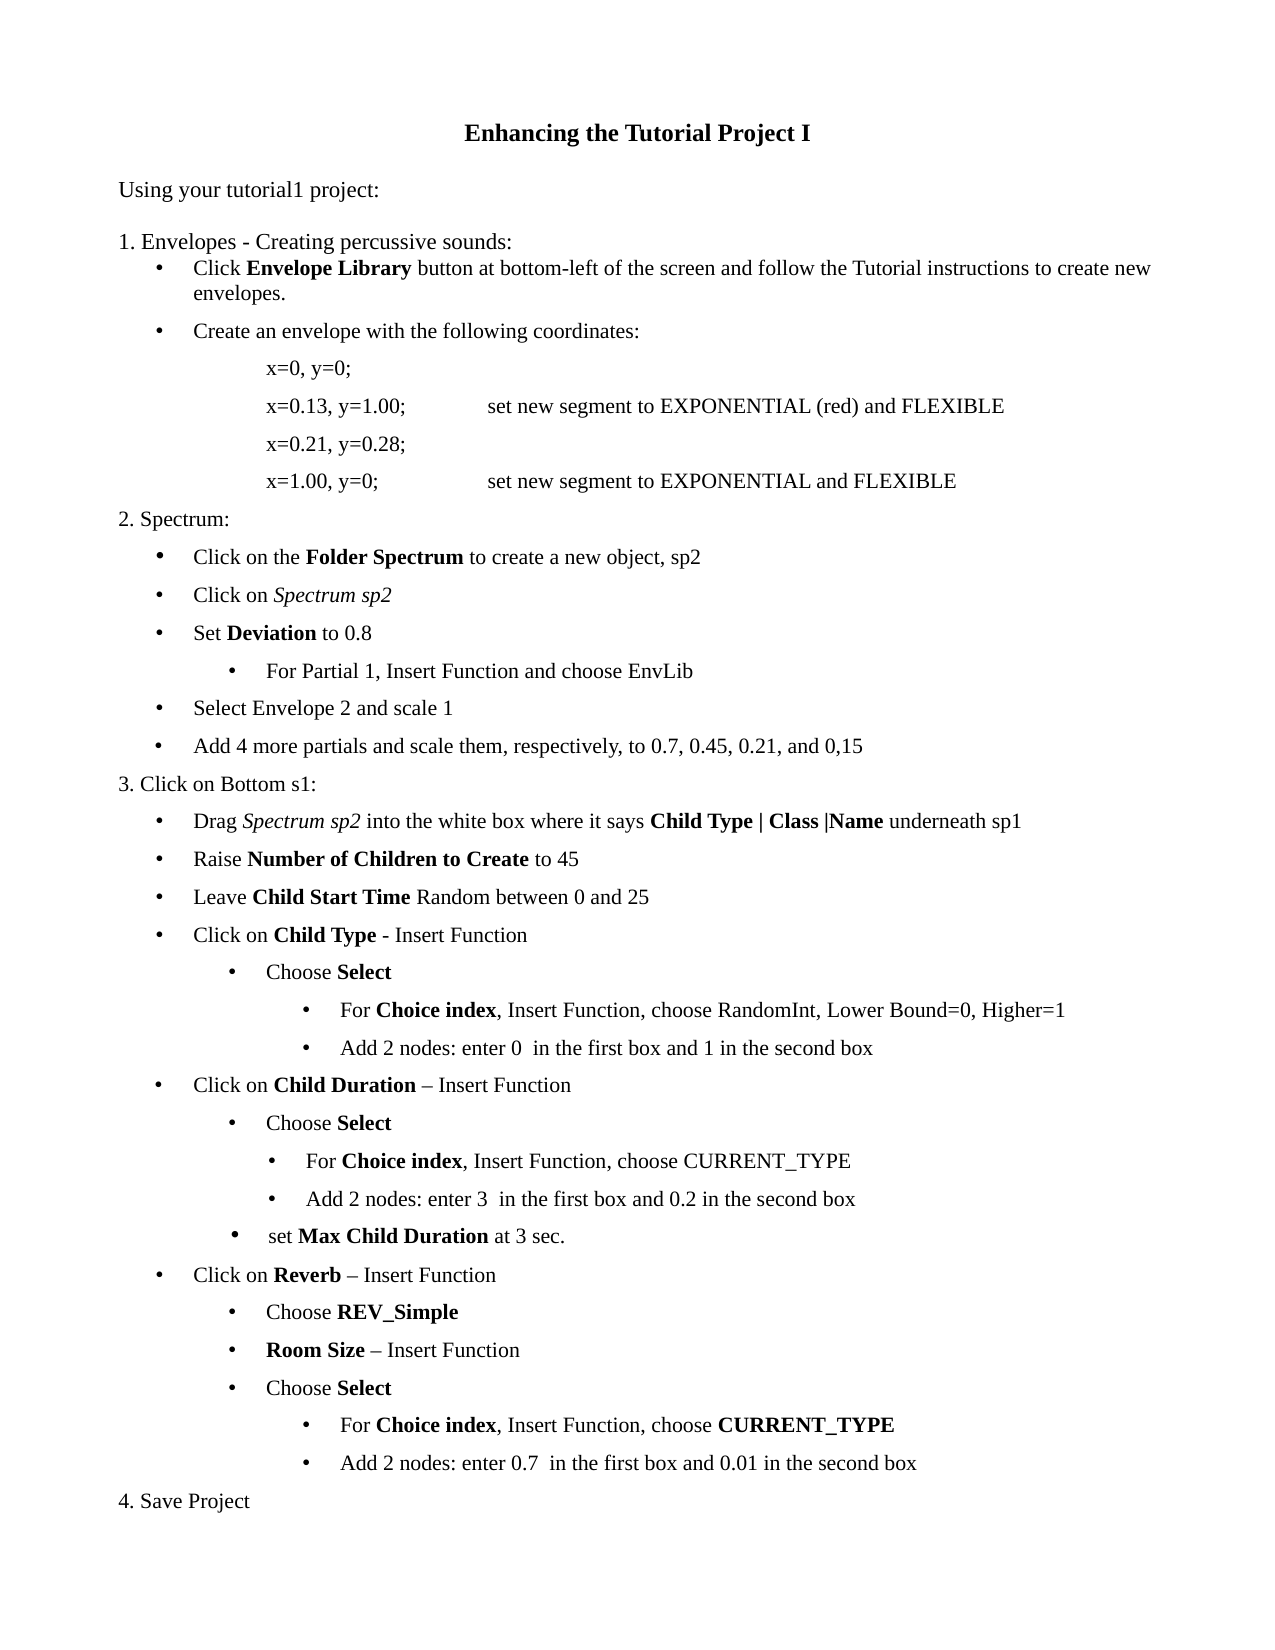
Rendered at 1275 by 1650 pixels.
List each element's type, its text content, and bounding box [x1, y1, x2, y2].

list Choose Select [228, 1110, 1157, 1135]
list Choose Select [228, 1375, 1157, 1400]
list Leave Child Start Time Random between 0 and 25 [156, 884, 1157, 909]
text x=0.21, y=0.28; [118, 431, 1157, 456]
list Raise Number of Children to Create to 45 [156, 846, 1157, 871]
list set Max Child Duration at 3 sec. [231, 1223, 1157, 1249]
list Choose REV_Simple [228, 1299, 1157, 1324]
list Click Envelope Library button at bottom-left of the screen and follow the Tutorial instructions to create new envelopes. [156, 255, 1157, 305]
list Click on Child Type - Insert Function [156, 922, 1157, 947]
list Add 2 nodes: enter 0 in the first box and 1 in the second box [302, 1035, 1157, 1060]
list Add 4 more partials and scale them, respectively, to 0.7, 0.45, 0.21, and 0,15 [154, 733, 1157, 758]
list For Partial 1, Insert Function and choose EnvLib [228, 658, 1157, 683]
text Using your tutorial1 project: [118, 176, 1157, 202]
list For Choice index, Insert Function, choose RandomInt, Lower Bound=0, Higher=1 [302, 997, 1157, 1022]
list Click on the Folder Spectrum to create a new object, sp2 [156, 544, 1157, 570]
list Add 2 nodes: enter 0.7 in the first box and 0.01 in the second box [302, 1450, 1157, 1475]
list Click on Reverb – Insert Function [156, 1262, 1157, 1287]
list 3. Click on Bottom s1: [118, 771, 1157, 796]
list Click on Child Duration – Insert Function [154, 1072, 1157, 1098]
list For Choice index, Insert Function, choose CURRENT_TYPE [268, 1148, 1157, 1173]
text 2. Spectrum: [118, 506, 1157, 531]
text x=0.13, y=1.00; set new segment to EXPONENTIAL (red) and FLEXIBLE [118, 393, 1157, 418]
text 1. Envelopes - Creating percussive sounds: [118, 228, 1157, 255]
text x=1.00, y=0; set new segment to EXPONENTIAL and FLEXIBLE [118, 468, 1157, 494]
text x=0, y=0; [118, 355, 1157, 381]
text 4. Save Project [118, 1488, 1157, 1513]
list Select Envelope 2 and scale 1 [156, 695, 1157, 721]
list Add 2 nodes: enter 3 in the first box and 0.2 in the second box [268, 1186, 1157, 1211]
list Drag Spectrum sp2 into the white box where it says Child Type | Class |Name underneath sp1 [156, 808, 1157, 834]
list For Choice index, Insert Function, choose CURRENT_TYPE [302, 1412, 1157, 1438]
list Click on Spectrum sp2 [156, 582, 1157, 607]
list Room Size – Insert Function [228, 1337, 1157, 1362]
list Set Deviation to 0.8 [156, 620, 1157, 645]
text Enhancing the Tutorial Project I [118, 118, 1157, 147]
list Choose Select [228, 959, 1157, 984]
list Create an envelope with the following coordinates: [156, 318, 1157, 343]
